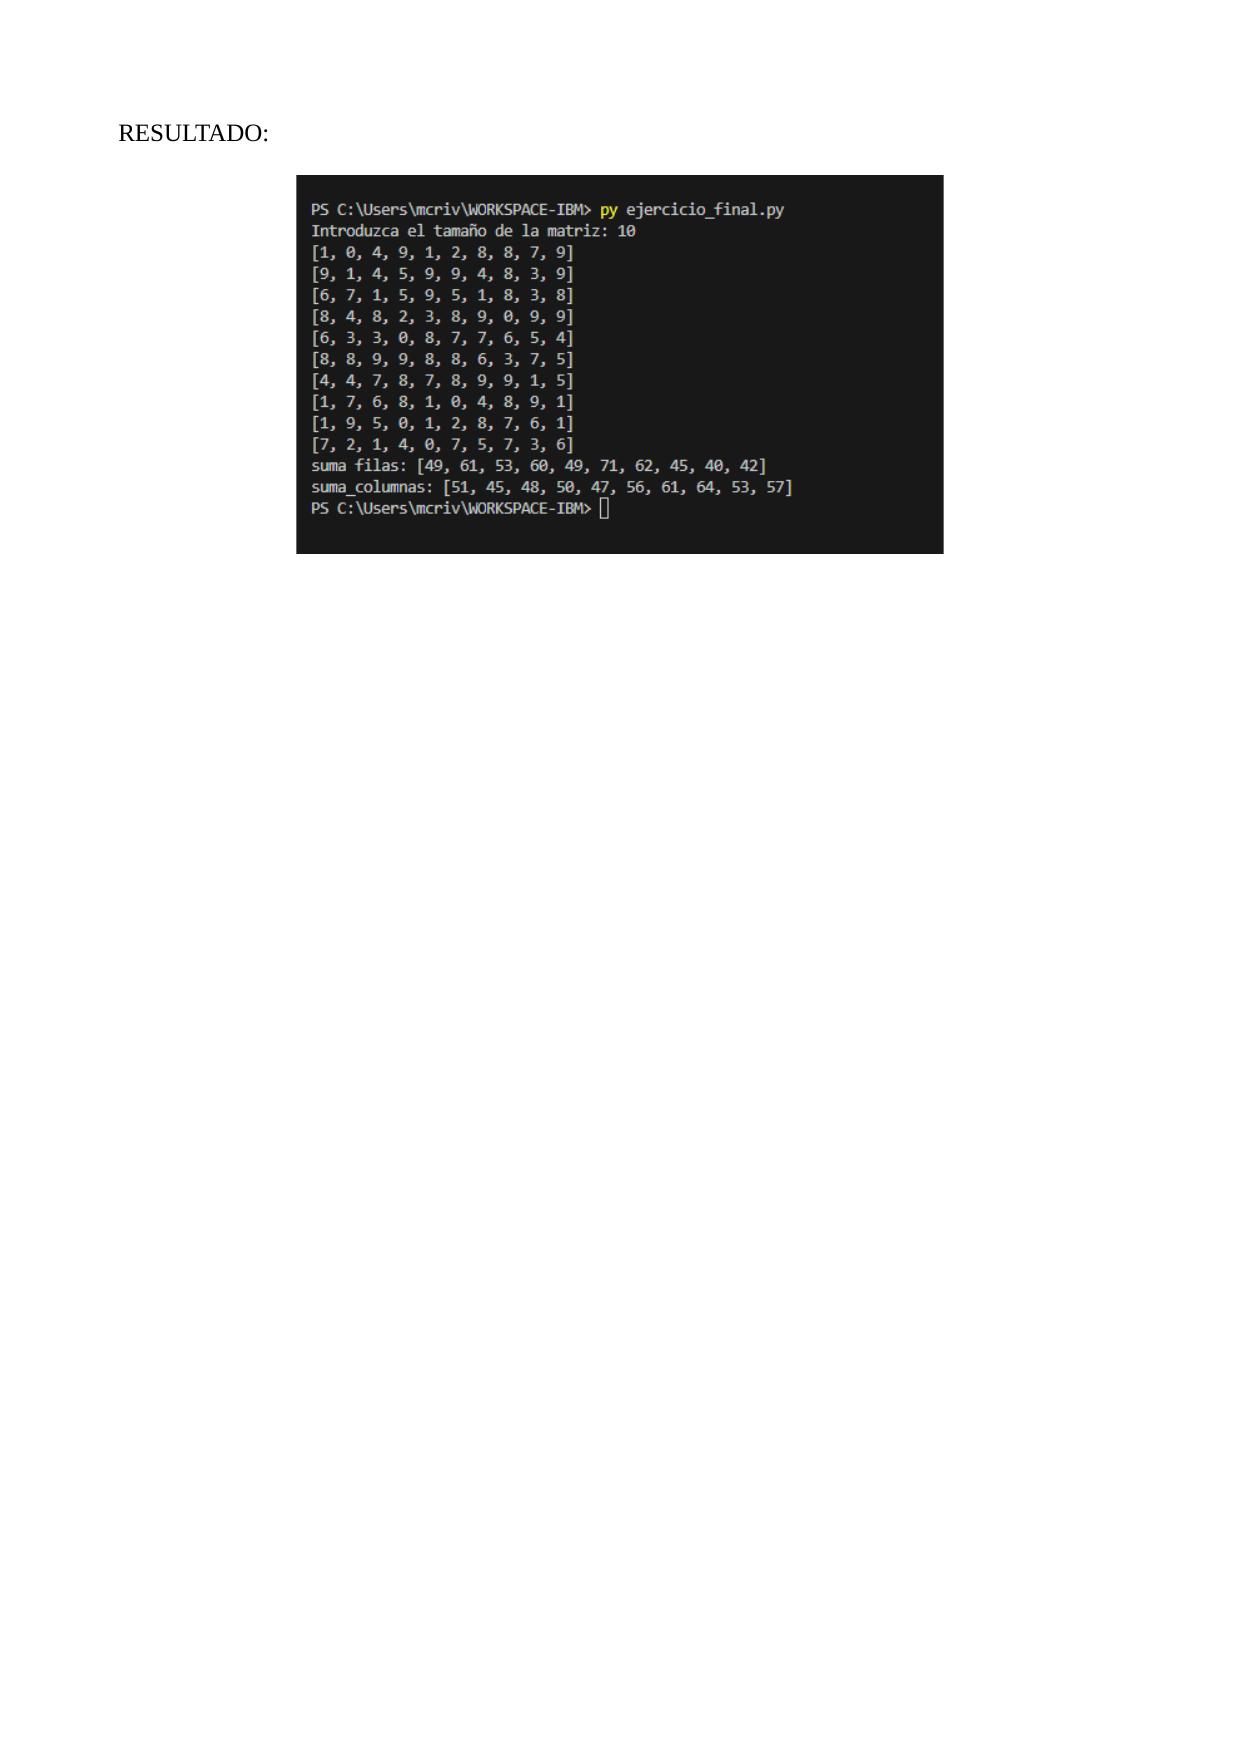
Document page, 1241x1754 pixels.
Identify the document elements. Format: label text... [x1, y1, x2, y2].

text RESULTADO: [118, 118, 1122, 147]
picture [296, 175, 944, 554]
